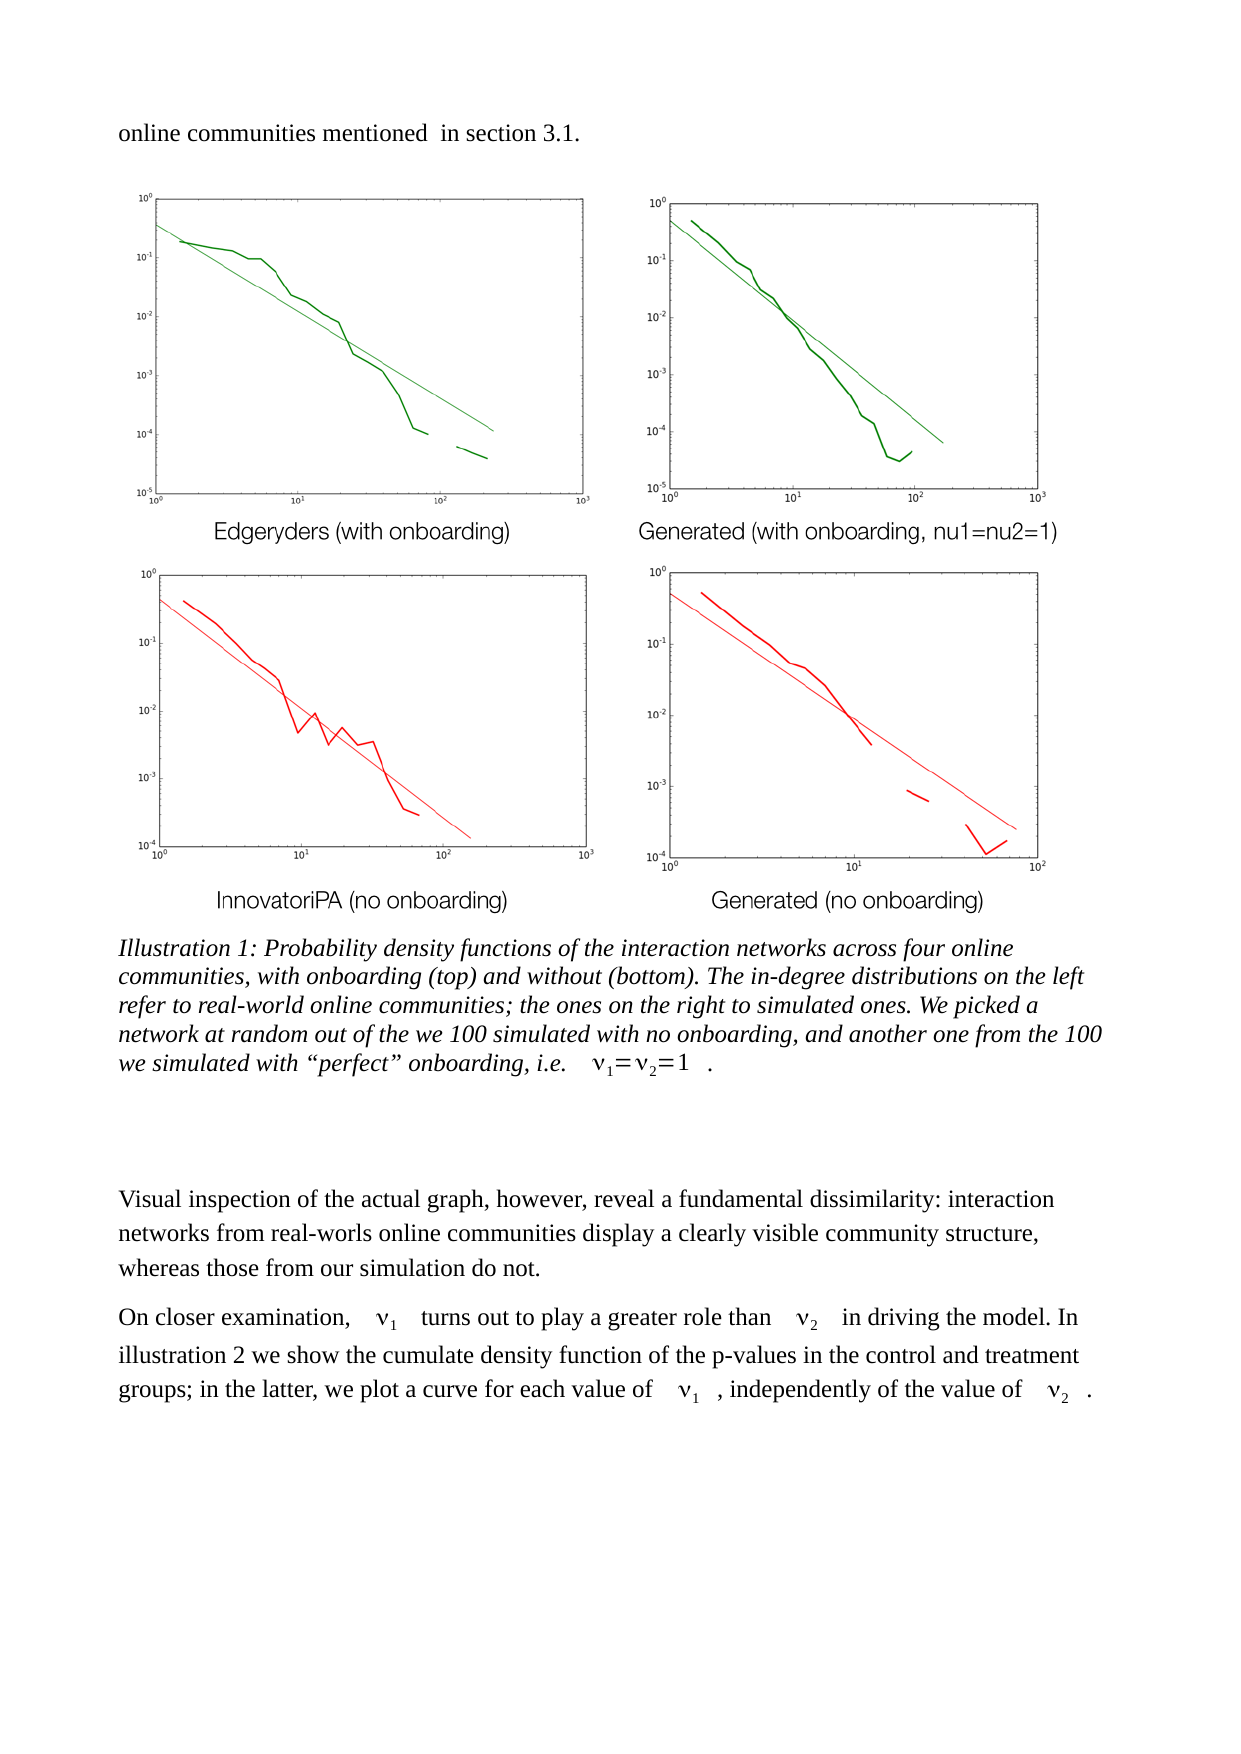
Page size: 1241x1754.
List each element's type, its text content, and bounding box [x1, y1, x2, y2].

picture [118, 179, 1123, 933]
text online communities mentioned in section 3.1. [118, 118, 1122, 147]
text Visual inspection of the actual graph, however, reveal a fundamental dissimilarity: interaction networks from real-worls online communities display a clearly visible community structure, whereas those from our simulation do not. [118, 1184, 1122, 1282]
text On closer examination, turns out to play a greater role than in driving the model. In illustration 2 we show the cumulate density function of the p-values in the control and treatment groups; in the latter, we plot a curve for each value of , independently of the value of . [118, 1302, 1122, 1407]
text Illustration 1: Probability density functions of the interaction networks across four online communities, with onboarding (top) and without (bottom). The in-degree distributions on the left refer to real-world online communities; the ones on the right to simulated ones. We picked a network at random out of the we 100 simulated with no onboarding, and another one from the 100 we simulated with “perfect” onboarding, i.e. . [118, 933, 1122, 1080]
